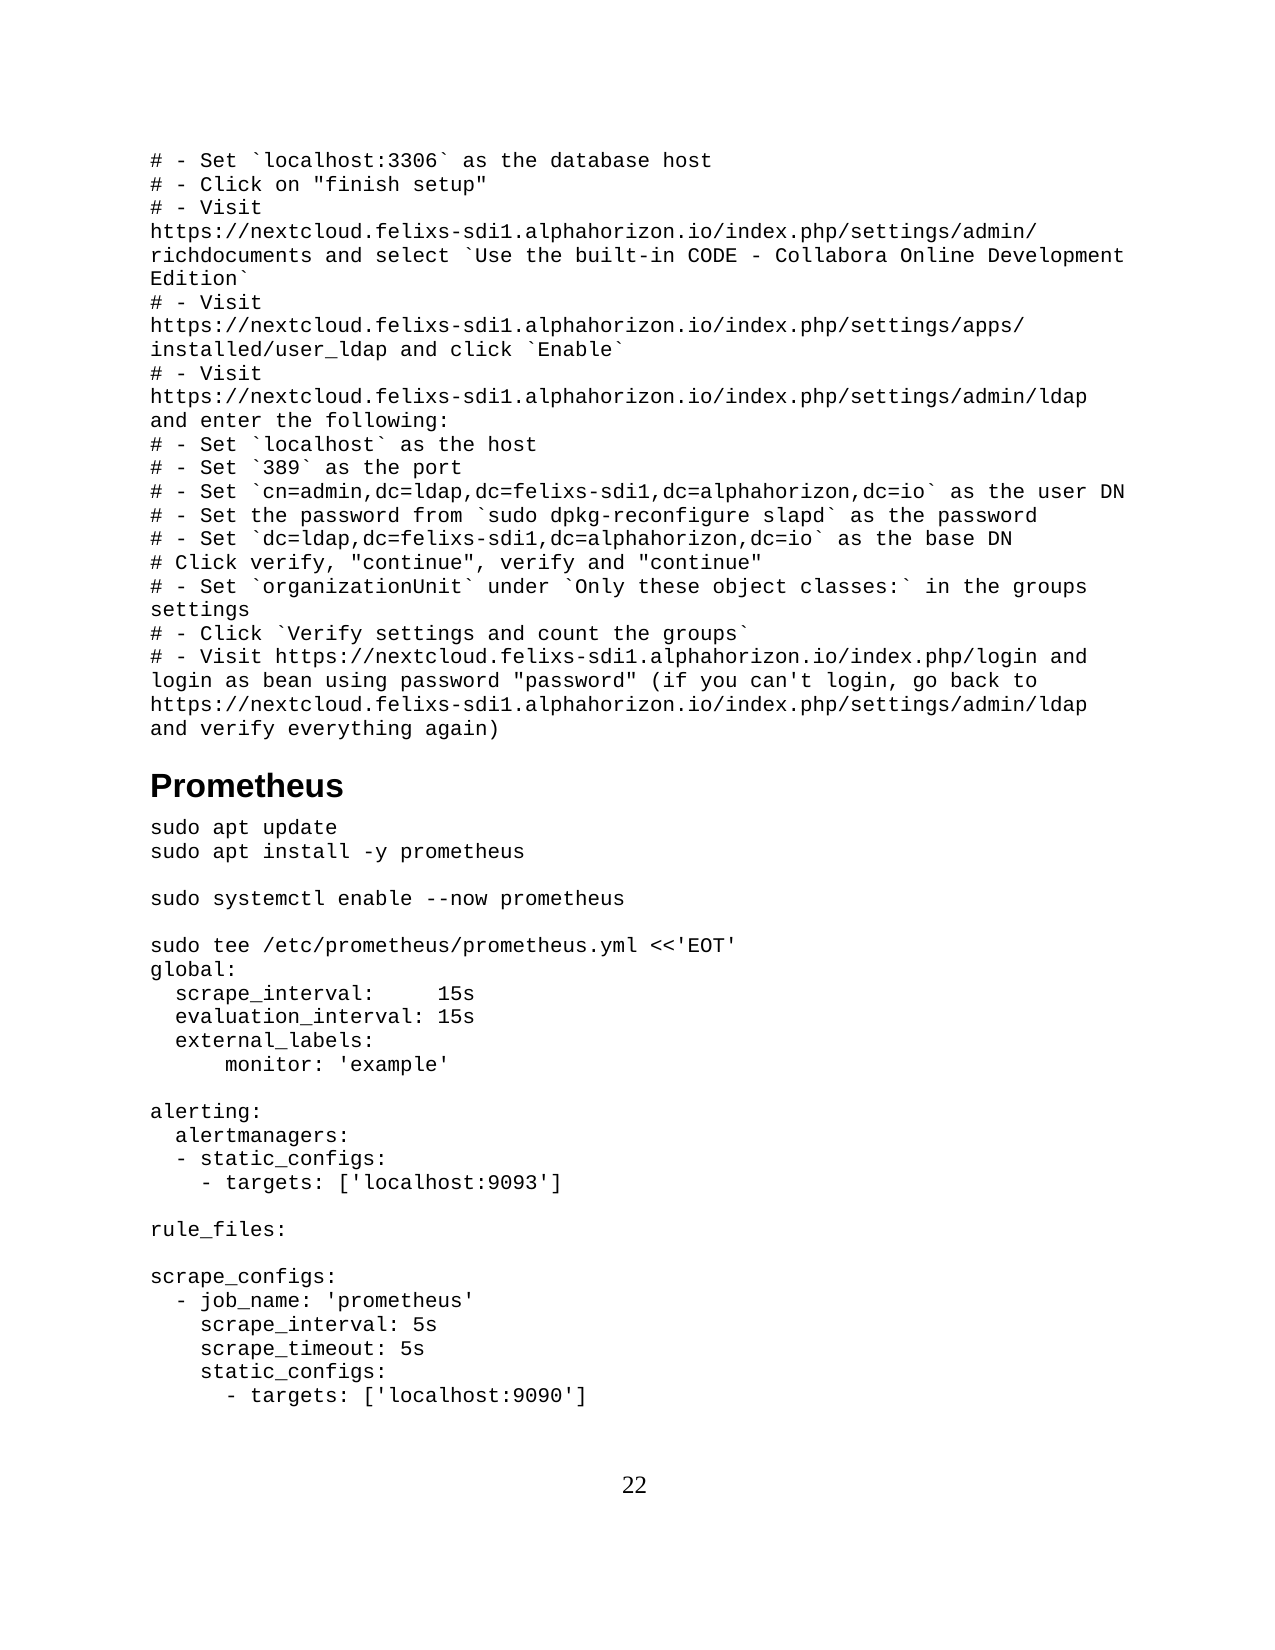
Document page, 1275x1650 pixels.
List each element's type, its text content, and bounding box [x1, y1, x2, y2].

text monitor: 'example' [150, 1054, 1125, 1077]
text # - Set `organizationUnit` under `Only these object classes:` in the groups settings [150, 576, 1125, 623]
text # - Set `localhost:3306` as the database host [150, 150, 1125, 174]
text alerting: [150, 1101, 1125, 1125]
text # - Set `cn=admin,dc=ldap,dc=felixs-sdi1,dc=alphahorizon,dc=io` as the user DN [150, 481, 1125, 505]
text # - Visit https://nextcloud.felixs-sdi1.alphahorizon.io/index.php/settings/admin/richdocuments and select `Use the built-in CODE - Collabora Online Development Edition` [150, 197, 1125, 292]
text # - Set the password from `sudo dpkg-reconfigure slapd` as the password [150, 505, 1125, 528]
text scrape_interval: 15s [150, 983, 1125, 1006]
text global: [150, 959, 1125, 983]
text # - Set `dc=ldap,dc=felixs-sdi1,dc=alphahorizon,dc=io` as the base DN [150, 528, 1125, 552]
text sudo apt install -y prometheus [150, 841, 1125, 864]
text scrape_timeout: 5s [150, 1337, 1125, 1361]
text - targets: ['localhost:9090'] [150, 1385, 1125, 1408]
text sudo tee /etc/prometheus/prometheus.yml <<'EOT' [150, 936, 1125, 959]
text - job_name: 'prometheus' [150, 1290, 1125, 1314]
text # - Click on "finish setup" [150, 174, 1125, 197]
text sudo systemctl enable --now prometheus [150, 888, 1125, 912]
text - static_configs: [150, 1148, 1125, 1172]
text # - Click `Verify settings and count the groups` [150, 623, 1125, 647]
text static_configs: [150, 1361, 1125, 1385]
text evaluation_interval: 15s [150, 1006, 1125, 1030]
text scrape_configs: [150, 1267, 1125, 1290]
subtitle Prometheus [150, 766, 1125, 805]
text # Click verify, "continue", verify and "continue" [150, 552, 1125, 576]
text sudo apt update [150, 817, 1125, 841]
text # - Set `localhost` as the host [150, 434, 1125, 457]
text # - Visit https://nextcloud.felixs-sdi1.alphahorizon.io/index.php/settings/admin/ldap and enter the following: [150, 363, 1125, 434]
text # - Visit https://nextcloud.felixs-sdi1.alphahorizon.io/index.php/login and login as bean using password "password" (if you can't login, go back to https://nextcloud.felixs-sdi1.alphahorizon.io/index.php/settings/admin/ldap and verify everything again) [150, 647, 1125, 741]
text alertmanagers: [150, 1125, 1125, 1148]
text external_labels: [150, 1030, 1125, 1054]
text # - Visit https://nextcloud.felixs-sdi1.alphahorizon.io/index.php/settings/apps/installed/user_ldap and click `Enable` [150, 292, 1125, 363]
text # - Set `389` as the port [150, 457, 1125, 481]
text rule_files: [150, 1219, 1125, 1243]
text - targets: ['localhost:9093'] [150, 1172, 1125, 1196]
text scrape_interval: 5s [150, 1314, 1125, 1337]
